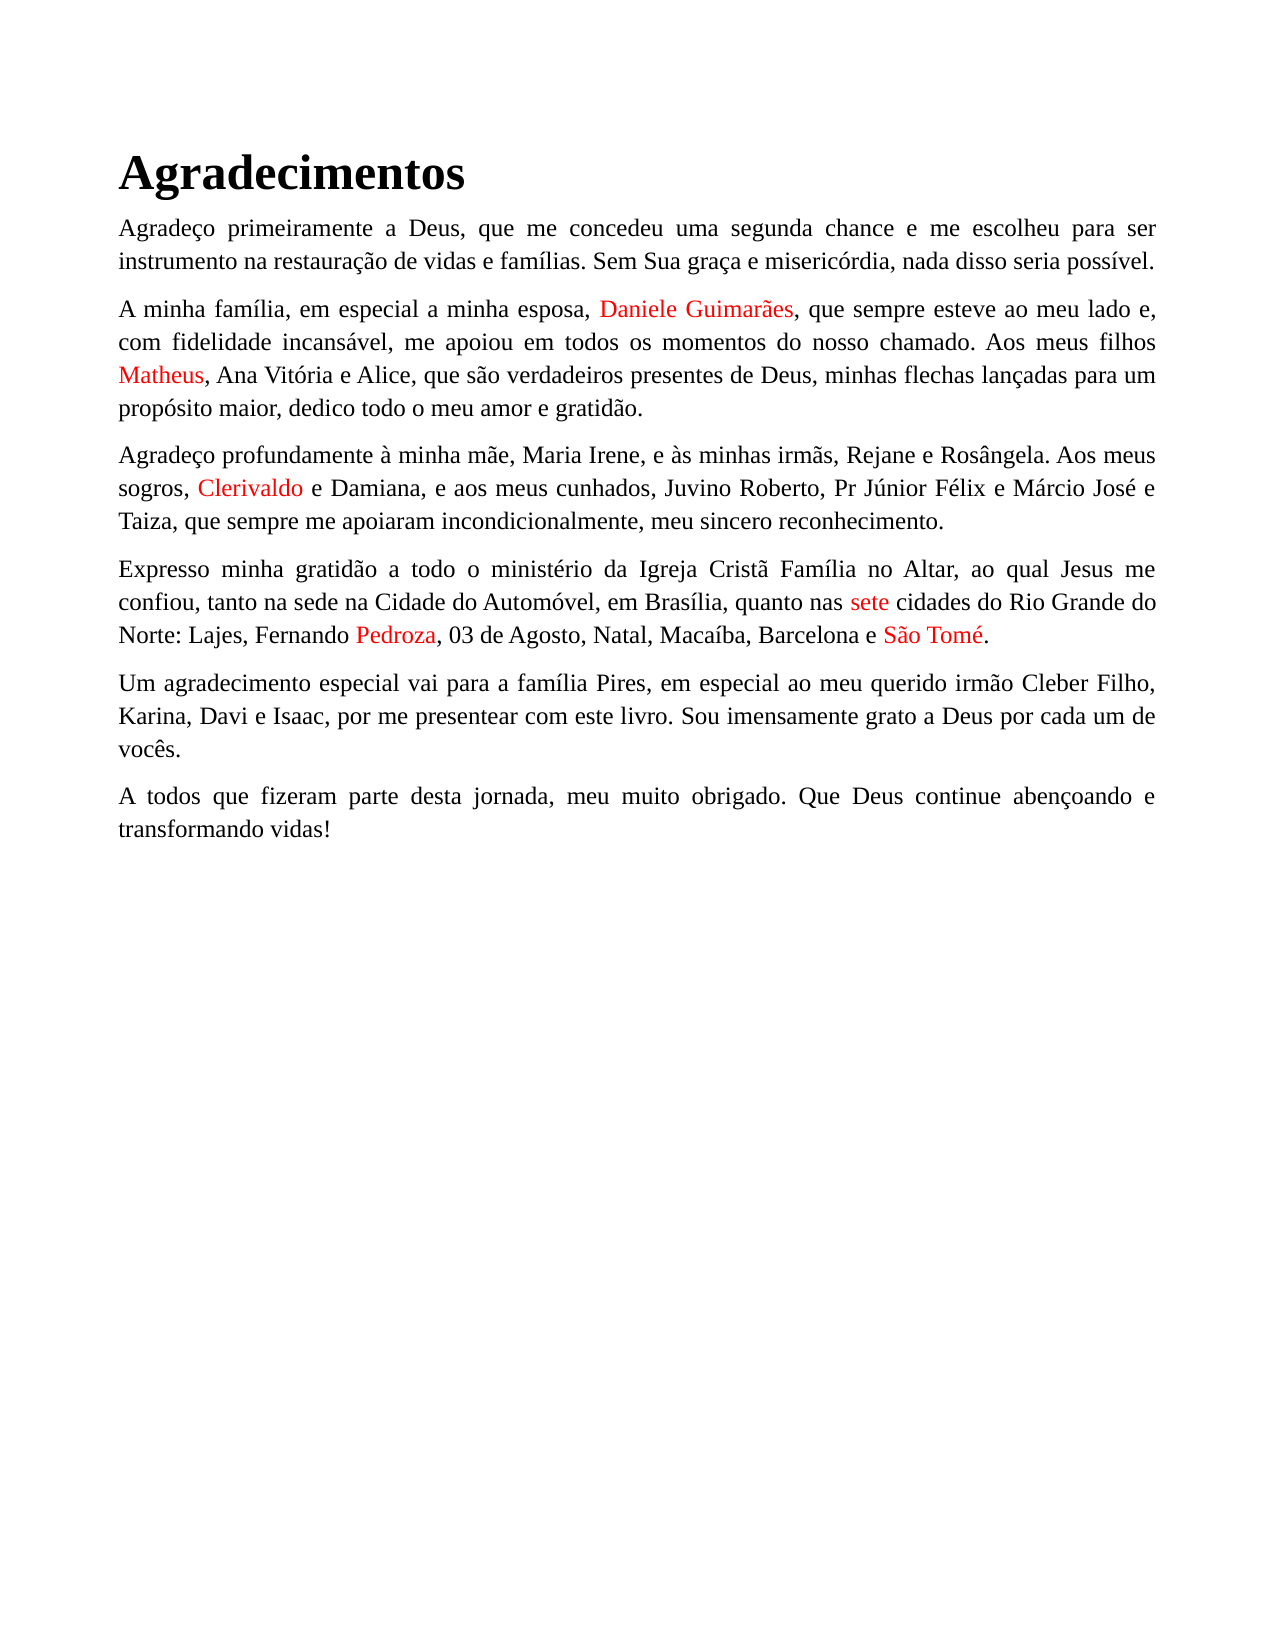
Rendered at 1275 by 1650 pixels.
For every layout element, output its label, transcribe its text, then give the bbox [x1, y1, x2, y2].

text Um agradecimento especial vai para a família Pires, em especial ao meu querido irmão Cleber Filho, Karina, Davi e Isaac, por me presentear com este livro. Sou imensamente grato a Deus por cada um de vocês. [118, 668, 1157, 762]
text A minha família, em especial a minha esposa, Daniele Guimarães, que sempre esteve ao meu lado e, com fidelidade incansável, me apoiou em todos os momentos do nosso chamado. Aos meus filhos Matheus, Ana Vitória e Alice, que são verdadeiros presentes de Deus, minhas flechas lançadas para um propósito maior, dedico todo o meu amor e gratidão. [118, 294, 1157, 422]
text A todos que fizeram parte desta jornada, meu muito obrigado. Que Deus continue abençoando e transformando vidas! [118, 781, 1157, 843]
text Expresso minha gratidão a todo o ministério da Igreja Cristã Família no Altar, ao qual Jesus me confiou, tanto na sede na Cidade do Automóvel, em Brasília, quanto nas sete cidades do Rio Grande do Norte: Lajes, Fernando Pedroza, 03 de Agosto, Natal, Macaíba, Barcelona e São Tomé. [118, 554, 1157, 649]
text Agradeço primeiramente a Deus, que me concedeu uma segunda chance e me escolheu para ser instrumento na restauração de vidas e famílias. Sem Sua graça e misericórdia, nada disso seria possível. [118, 213, 1157, 275]
text Agradeço profundamente à minha mãe, Maria Irene, e às minhas irmãs, Rejane e Rosângela. Aos meus sogros, Clerivaldo e Damiana, e aos meus cunhados, Juvino Roberto, Pr Júnior Félix e Márcio José e Taiza, que sempre me apoiaram incondicionalmente, meu sincero reconhecimento. [118, 440, 1157, 535]
subtitle Agradecimentos [118, 143, 1157, 201]
